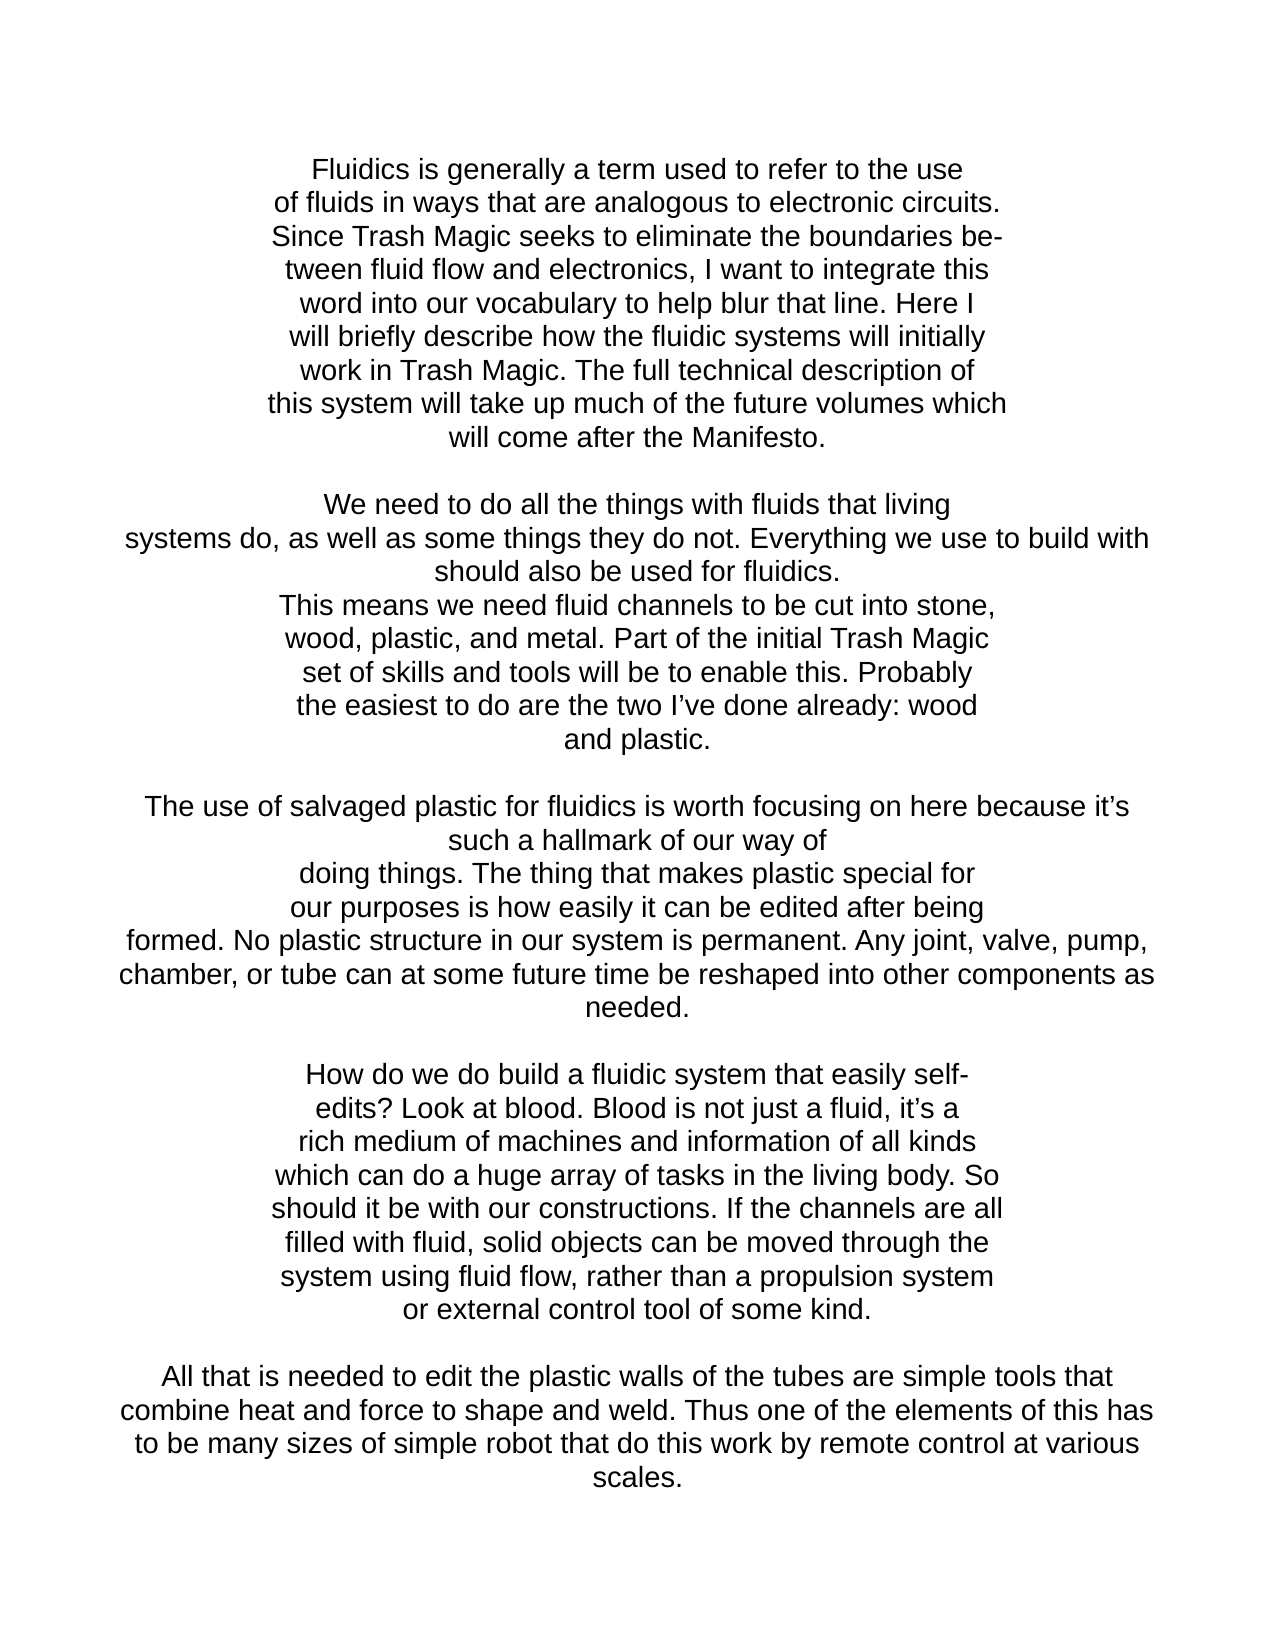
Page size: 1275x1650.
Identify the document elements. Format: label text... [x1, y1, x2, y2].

text We need to do all the things with fluids that living [118, 487, 1157, 521]
text of fluids in ways that are analogous to electronic circuits. [118, 185, 1157, 219]
text All that is needed to edit the plastic walls of the tubes are simple tools that combine heat and force to shape and weld. Thus one of the elements of this has to be many sizes of simple robot that do this work by remote control at various scales. [118, 1359, 1157, 1493]
text which can do a huge array of tasks in the living body. So [118, 1158, 1157, 1191]
text How do we do build a fluidic system that easily self- [118, 1057, 1157, 1091]
text word into our vocabulary to help blur that line. Here I [118, 286, 1157, 319]
text needed. [118, 990, 1157, 1024]
text Since Trash Magic seeks to eliminate the boundaries be- [118, 219, 1157, 252]
text The use of salvaged plastic for fluidics is worth focusing on here because it’s such a hallmark of our way of [118, 789, 1157, 856]
text formed. No plastic structure in our system is permanent. Any joint, valve, pump, chamber, or tube can at some future time be reshaped into other components as [118, 923, 1157, 990]
text or external control tool of some kind. [118, 1292, 1157, 1326]
text set of skills and tools will be to enable this. Probably [118, 655, 1157, 688]
text filled with fluid, solid objects can be moved through the [118, 1225, 1157, 1258]
text work in Trash Magic. The full technical description of [118, 353, 1157, 386]
text Fluidics is generally a term used to refer to the use [118, 152, 1157, 185]
text will come after the Manifesto. [118, 420, 1157, 453]
text should it be with our constructions. If the channels are all [118, 1191, 1157, 1225]
text doing things. The thing that makes plastic special for [118, 856, 1157, 889]
text rich medium of machines and information of all kinds [118, 1124, 1157, 1158]
text our purposes is how easily it can be edited after being [118, 889, 1157, 923]
text tween fluid flow and electronics, I want to integrate this [118, 252, 1157, 286]
text will briefly describe how the fluidic systems will initially [118, 319, 1157, 353]
text the easiest to do are the two I’ve done already: wood [118, 688, 1157, 722]
text and plastic. [118, 722, 1157, 755]
text wood, plastic, and metal. Part of the initial Trash Magic [118, 621, 1157, 655]
text This means we need fluid channels to be cut into stone, [118, 588, 1157, 621]
text edits? Look at blood. Blood is not just a fluid, it’s a [118, 1091, 1157, 1124]
text system using fluid flow, rather than a propulsion system [118, 1258, 1157, 1292]
text systems do, as well as some things they do not. Everything we use to build with should also be used for fluidics. [118, 521, 1157, 588]
text this system will take up much of the future volumes which [118, 386, 1157, 420]
